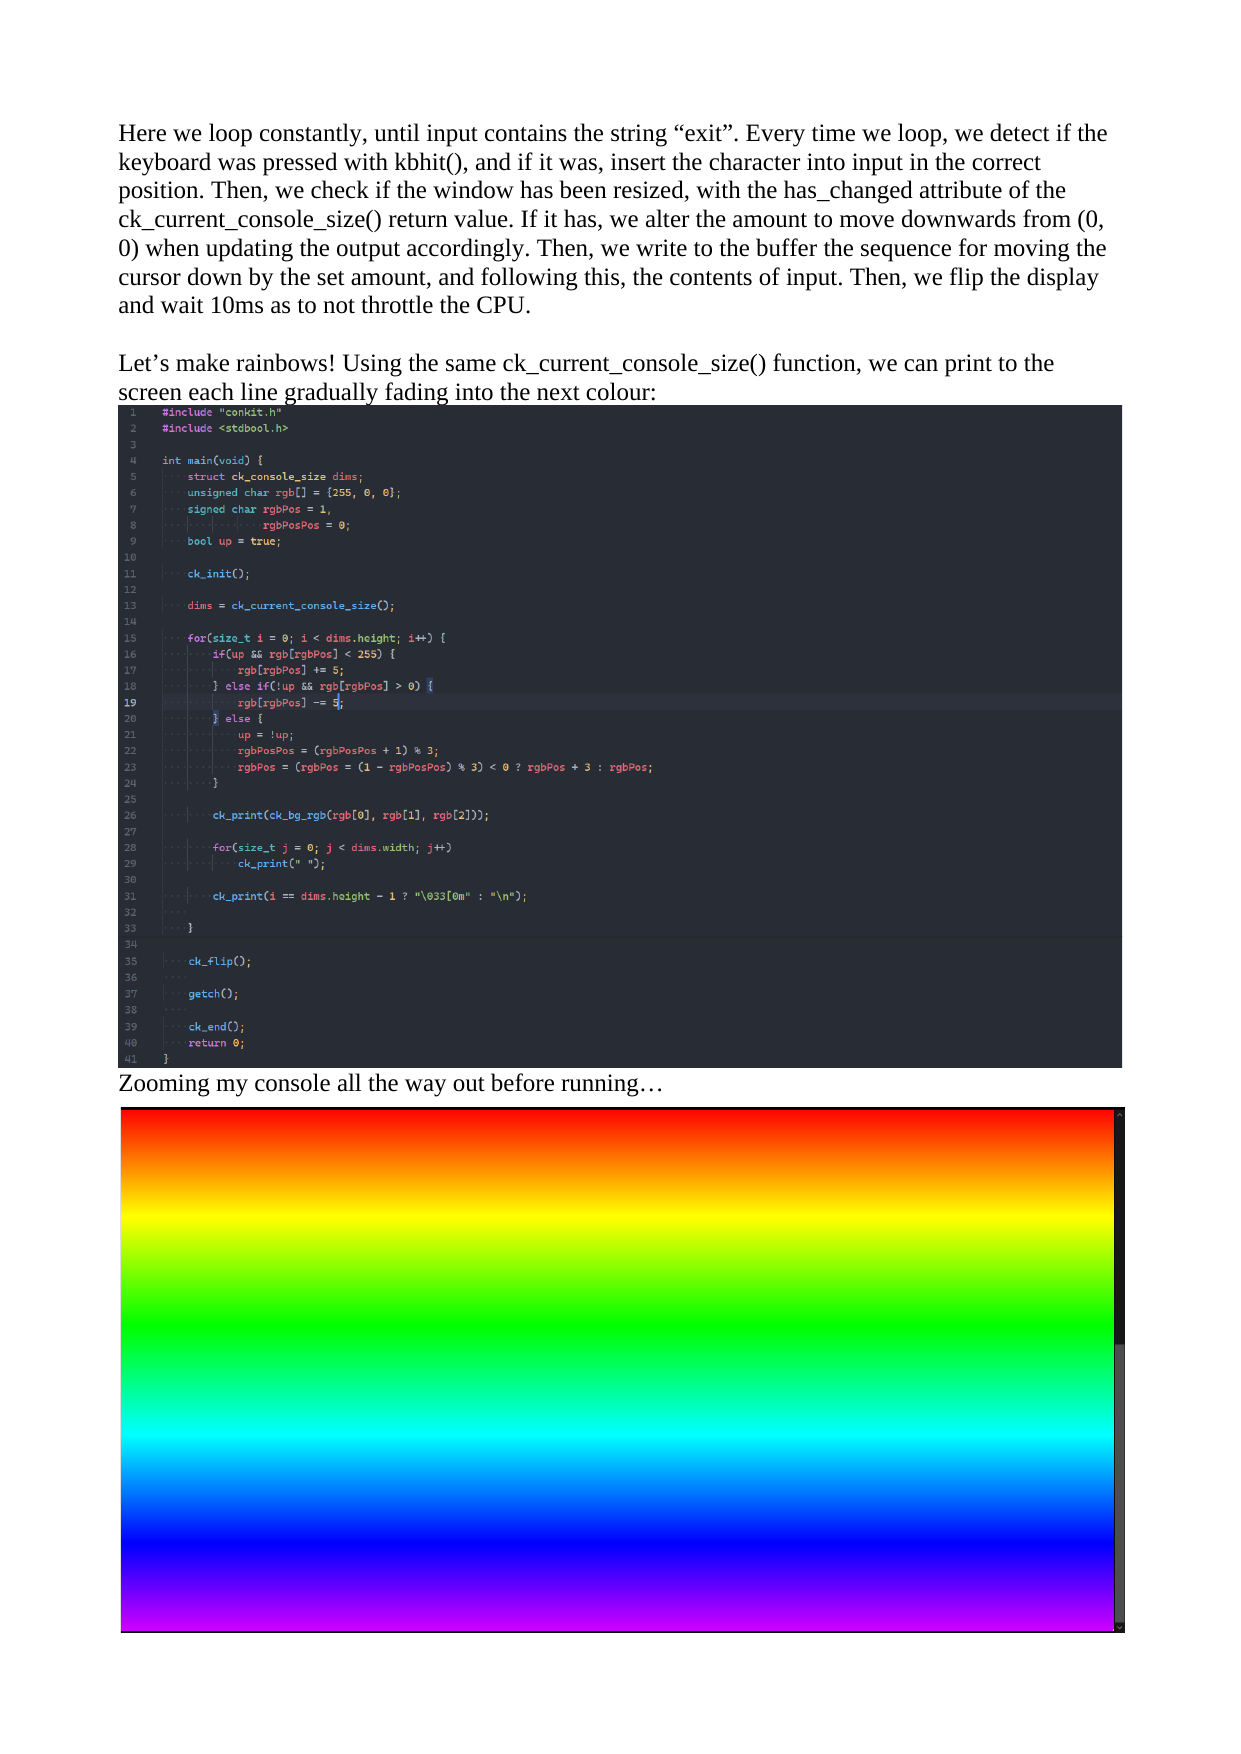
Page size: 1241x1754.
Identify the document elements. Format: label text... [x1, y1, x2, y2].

picture [120, 1107, 1125, 1633]
text Here we loop constantly, until input contains the string “exit”. Every time we loop, we detect if the keyboard was pressed with kbhit(), and if it was, insert the character into input in the correct position. Then, we check if the window has been resized, with the has_changed attribute of the ck_current_console_size() return value. If it has, we alter the amount to move downwards from (0, 0) when updating the output accordingly. Then, we write to the buffer the sequence for moving the cursor down by the set amount, and following this, the contents of input. Then, we flip the display and wait 10ms as to not throttle the CPU. [118, 118, 1122, 319]
text Let’s make rainbows! Using the same ck_current_console_size() function, we can print to the screen each line gradually fading into the next colour: [118, 348, 1122, 405]
picture [118, 405, 1123, 1068]
text Zooming my console all the way out before running… [118, 1068, 1122, 1096]
